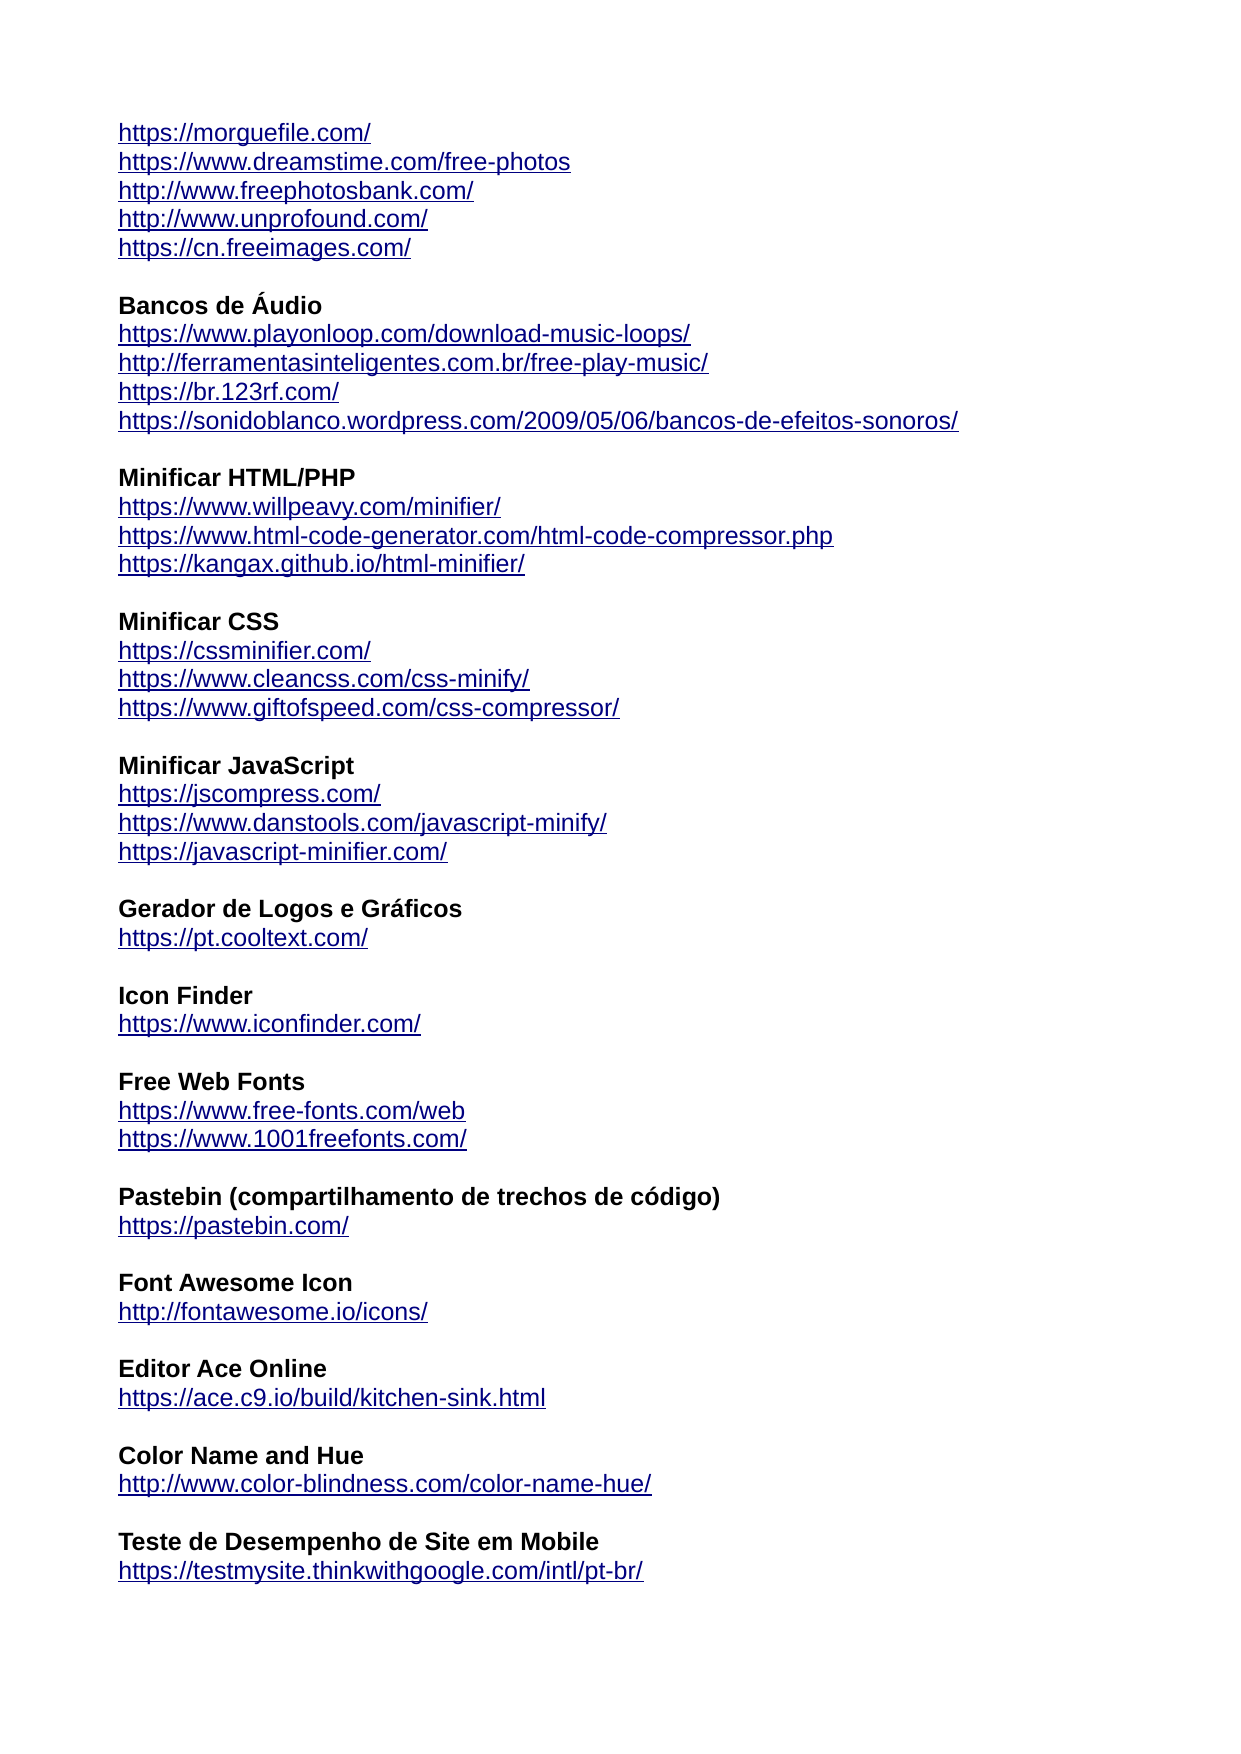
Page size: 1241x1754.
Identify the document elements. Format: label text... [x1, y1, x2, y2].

text http://www.freephotosbank.com/ [118, 176, 1122, 204]
text Font Awesome Icon [118, 1268, 1122, 1297]
text https://www.willpeavy.com/minifier/ [118, 492, 1122, 521]
text https://sonidoblanco.wordpress.com/2009/05/06/bancos-de-efeitos-sonoros/ [118, 406, 1122, 434]
text Bancos de Áudio [118, 291, 1122, 319]
text https://www.html-code-generator.com/html-code-compressor.php [118, 521, 1122, 549]
text Free Web Fonts [118, 1067, 1122, 1096]
text https://javascript-minifier.com/ [118, 837, 1122, 866]
text http://www.unprofound.com/ [118, 204, 1122, 233]
text Minificar JavaScript [118, 751, 1122, 779]
text https://cssminifier.com/ [118, 636, 1122, 664]
text https://www.iconfinder.com/ [118, 1009, 1122, 1038]
text Pastebin (compartilhamento de trechos de código) [118, 1182, 1122, 1211]
text https://www.cleancss.com/css-minify/ [118, 664, 1122, 693]
text https://br.123rf.com/ [118, 377, 1122, 406]
text Editor Ace Online [118, 1354, 1122, 1383]
text https://jscompress.com/ [118, 779, 1122, 808]
text https://www.playonloop.com/download-music-loops/ [118, 319, 1122, 348]
text https://www.free-fonts.com/web [118, 1096, 1122, 1124]
text https://www.1001freefonts.com/ [118, 1124, 1122, 1153]
text https://cn.freeimages.com/ [118, 233, 1122, 262]
text https://kangax.github.io/html-minifier/ [118, 549, 1122, 578]
text Minificar CSS [118, 607, 1122, 636]
text Color Name and Hue [118, 1441, 1122, 1469]
text Teste de Desempenho de Site em Mobile [118, 1527, 1122, 1556]
text https://www.danstools.com/javascript-minify/ [118, 808, 1122, 837]
text http://ferramentasinteligentes.com.br/free-play-music/ [118, 348, 1122, 377]
text Gerador de Logos e Gráficos [118, 894, 1122, 923]
text http://fontawesome.io/icons/ [118, 1297, 1122, 1326]
text http://www.color-blindness.com/color-name-hue/ [118, 1469, 1122, 1498]
text https://ace.c9.io/build/kitchen-sink.html [118, 1383, 1122, 1412]
text Minificar HTML/PHP [118, 463, 1122, 492]
text Icon Finder [118, 981, 1122, 1009]
text https://pt.cooltext.com/ [118, 923, 1122, 952]
text https://testmysite.thinkwithgoogle.com/intl/pt-br/ [118, 1556, 1122, 1584]
text https://www.giftofspeed.com/css-compressor/ [118, 693, 1122, 722]
text https://www.dreamstime.com/free-photos [118, 147, 1122, 176]
text https://morguefile.com/ [118, 118, 1122, 147]
text https://pastebin.com/ [118, 1211, 1122, 1239]
